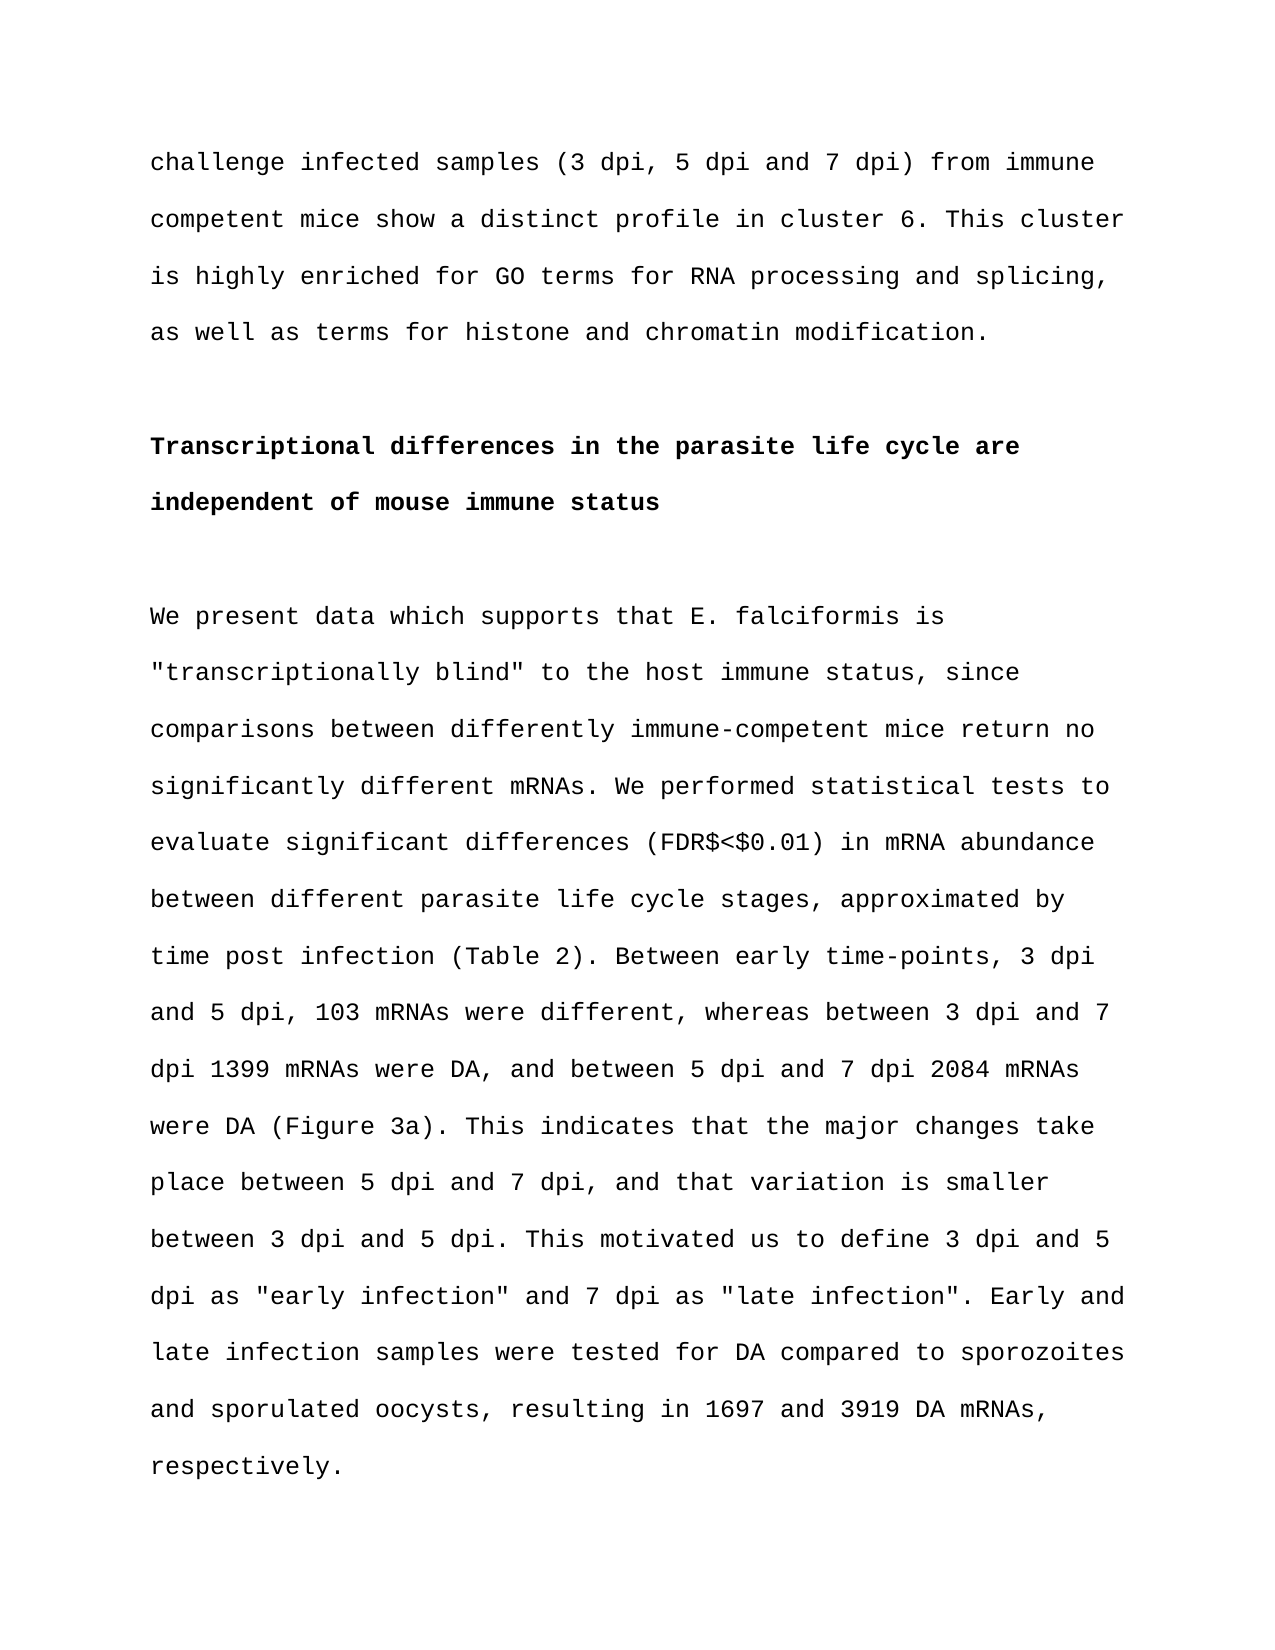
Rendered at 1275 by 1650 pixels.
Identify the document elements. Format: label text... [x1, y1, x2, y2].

text Transcriptional differences in the parasite life cycle are independent of mouse immune status [150, 433, 1125, 518]
text We present data which supports that E. falciformis is "transcriptionally blind" to the host immune status, since comparisons between differently immune-competent mice return no significantly different mRNAs. We performed statistical tests to evaluate significant differences (FDR$<$0.01) in mRNA abundance between different parasite life cycle stages, approximated by time post infection (Table 2). Between early time-points, 3 dpi and 5 dpi, 103 mRNAs were different, whereas between 3 dpi and 7 dpi 1399 mRNAs were DA, and between 5 dpi and 7 dpi 2084 mRNAs were DA (Figure 3a). This indicates that the major changes take place between 5 dpi and 7 dpi, and that variation is smaller between 3 dpi and 5 dpi. This motivated us to define 3 dpi and 5 dpi as "early infection" and 7 dpi as "late infection". Early and late infection samples were tested for DA compared to sporozoites and sporulated oocysts, resulting in 1697 and 3919 DA mRNAs, respectively. [150, 603, 1125, 1482]
text challenge infected samples (3 dpi, 5 dpi and 7 dpi) from immune competent mice show a distinct profile in cluster 6. This cluster is highly enriched for GO terms for RNA processing and splicing, as well as terms for histone and chromatin modification. [150, 150, 1125, 348]
